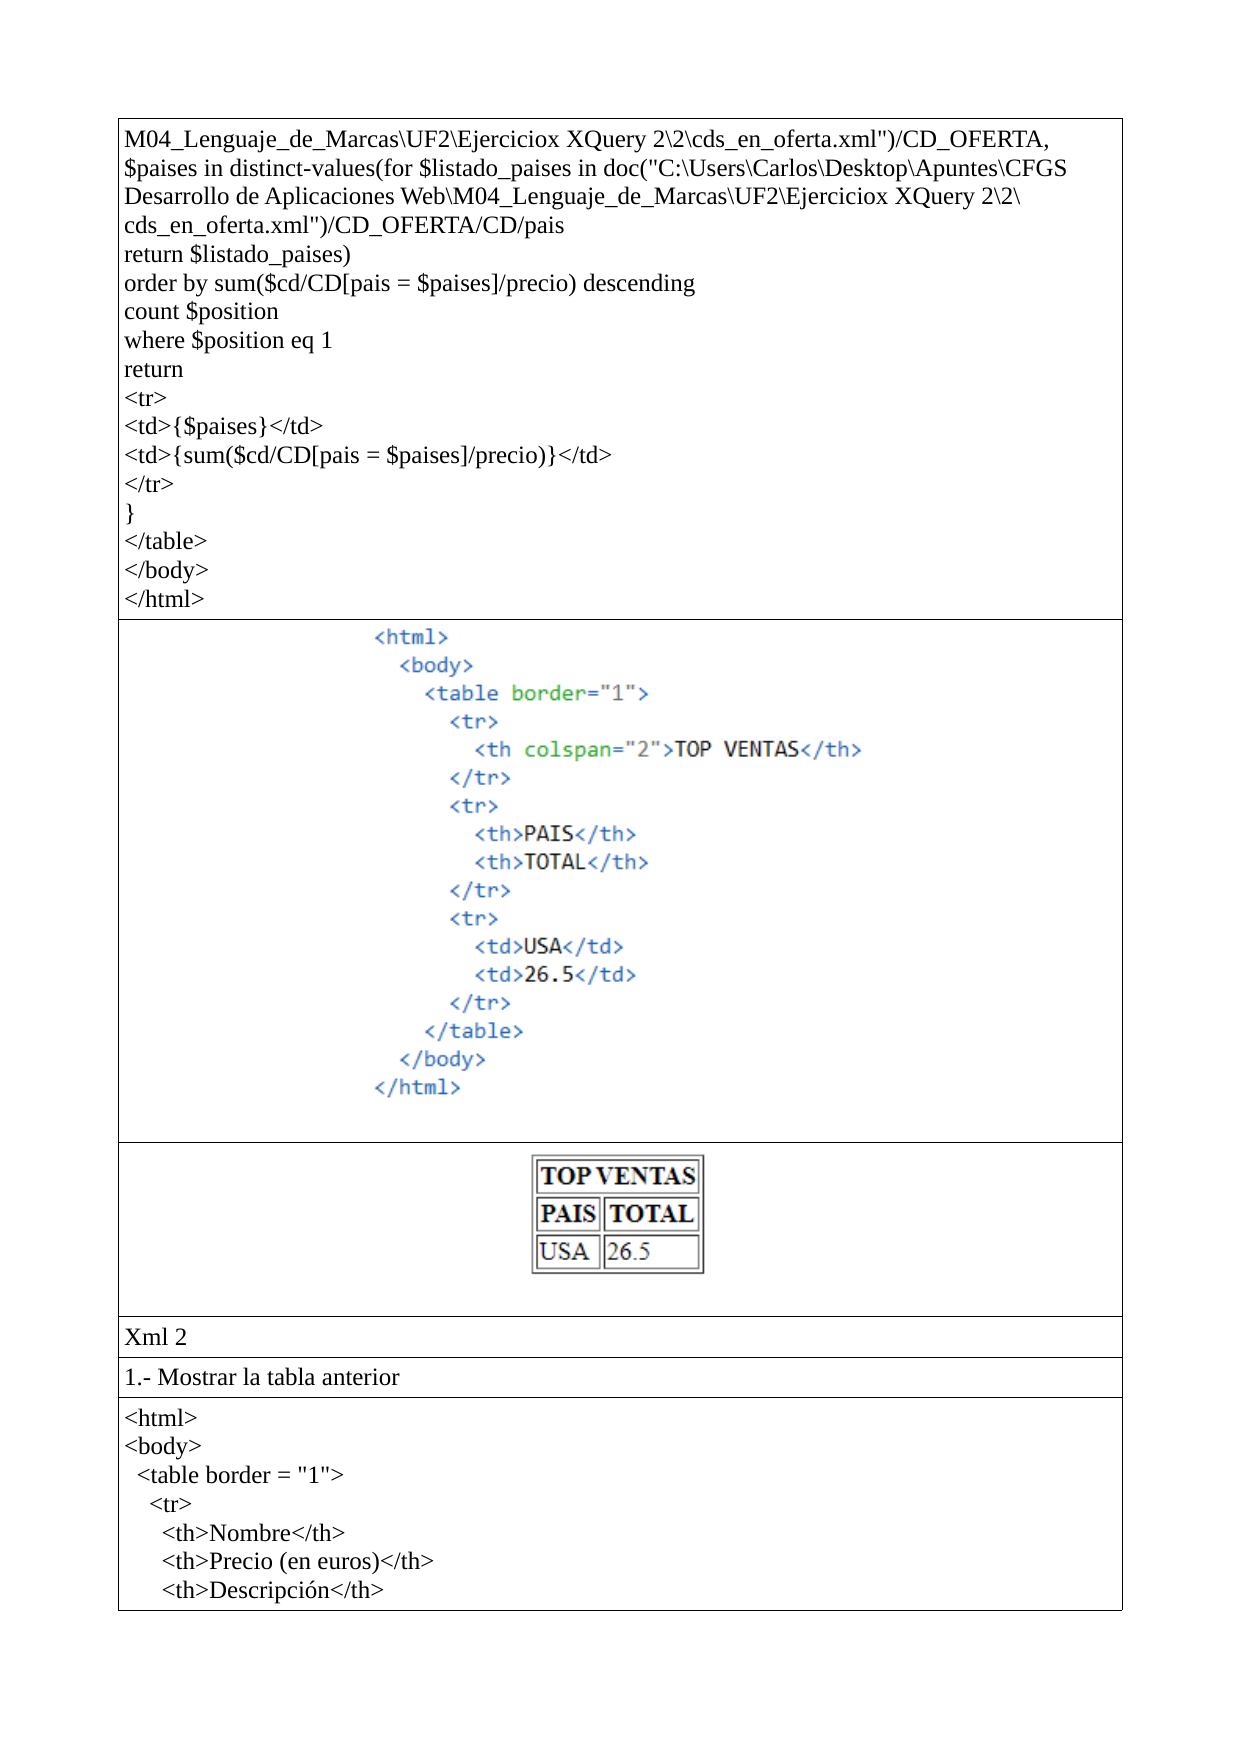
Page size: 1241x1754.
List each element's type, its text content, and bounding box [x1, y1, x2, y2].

table_cell [119, 1143, 1122, 1147]
picture [366, 624, 874, 1107]
table_cell [119, 620, 1122, 1142]
picture [524, 1147, 717, 1282]
table_cell 1.- Mostrar la tabla anterior [119, 1358, 1122, 1397]
table_cell [119, 1148, 1122, 1316]
table_cell <html> <body> <table border = "1"> <tr> <th>Nombre</th> <th>Precio (en euros)</th> <th>Descripción</th> [119, 1398, 1122, 1610]
table_cell Xml 2 [119, 1317, 1122, 1357]
table_cell M04_Lenguaje_de_Marcas\UF2\Ejerciciox XQuery 2\2\cds_en_oferta.xml")/CD_OFERTA, $paises in distinct-values(for $listado_paises in doc("C:\Users\Carlos\Desktop\Apuntes\CFGS Desarrollo de Aplicaciones Web\M04_Lenguaje_de_Marcas\UF2\Ejerciciox XQuery 2\2\cds_en_oferta.xml")/CD_OFERTA/CD/pais return $listado_paises) order by sum($cd/CD[pais = $paises]/precio) descending count $position where $position eq 1 return <tr> <td>{$paises}</td> <td>{sum($cd/CD[pais = $paises]/precio)}</td> </tr> } </table> </body> </html> [119, 119, 1122, 618]
